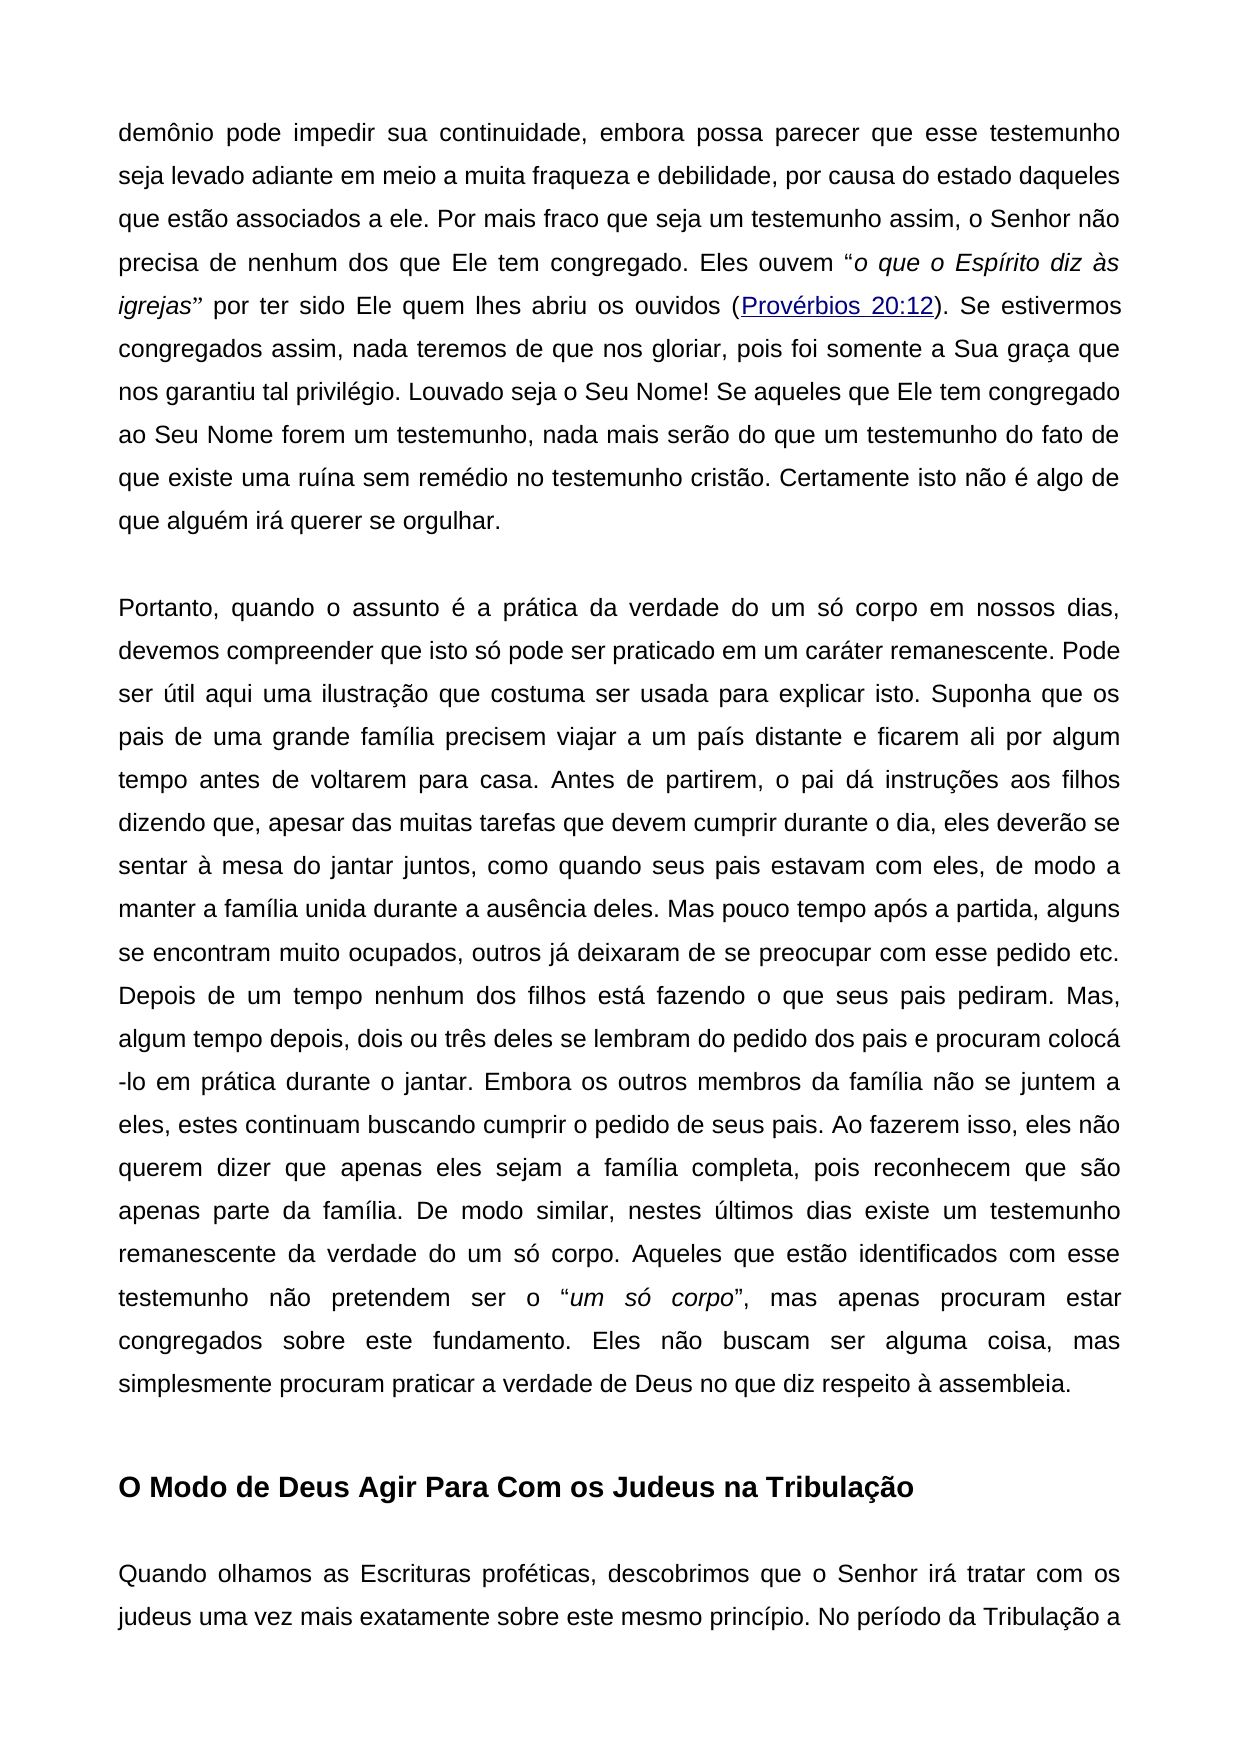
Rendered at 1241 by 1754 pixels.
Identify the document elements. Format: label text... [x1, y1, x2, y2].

text Portanto, quando o assunto é a prática da verdade do um só corpo em nossos dias, devemos compreender que isto só pode ser praticado em um caráter remanescente. Pode ser útil aqui uma ilustração que costuma ser usada para explicar isto. Suponha que os pais de uma grande família precisem viajar a um país distante e ficarem ali por algum tempo antes de voltarem para casa. Antes de partirem, o pai dá instruções aos filhos dizendo que, apesar das muitas tarefas que devem cumprir durante o dia, eles deverão se sentar à mesa do jantar juntos, como quando seus pais estavam com eles, de modo a manter a família unida durante a ausência deles. Mas pouco tempo após a partida, alguns se encontram muito ocupados, outros já deixaram de se preocupar com esse pedido etc. Depois de um tempo nenhum dos filhos está fazendo o que seus pais pediram. Mas, algum tempo depois, dois ou três deles se lembram do pedido dos pais e procuram colocá -lo em prática durante o jantar. Embora os outros membros da família não se juntem a eles, estes continuam buscando cumprir o pedido de seus pais. Ao fazerem isso, eles não querem dizer que apenas eles sejam a família completa, pois reconhecem que são apenas parte da família. De modo similar, nestes últimos dias existe um testemunho remanescente da verdade do um só corpo. Aqueles que estão identificados com esse testemunho não pretendem ser o “um só corpo”, mas apenas procuram estar congregados sobre este fundamento. Eles não buscam ser alguma coisa, mas simplesmente procuram praticar a verdade de Deus no que diz respeito à assembleia. [118, 593, 1122, 1398]
text Quando olhamos as Escrituras proféticas, descobrimos que o Senhor irá tratar com os judeus uma vez mais exatamente sobre este mesmo princípio. No período da Tribulação a [118, 1559, 1122, 1631]
text demônio pode impedir sua continuidade, embora possa parecer que esse testemunho seja levado adiante em meio a muita fraqueza e debilidade, por causa do estado daqueles que estão associados a ele. Por mais fraco que seja um testemunho assim, o Senhor não precisa de nenhum dos que Ele tem congregado. Eles ouvem “o que o Espírito diz às igrejas” por ter sido Ele quem lhes abriu os ouvidos (Provérbios 20:12). Se estivermos congregados assim, nada teremos de que nos gloriar, pois foi somente a Sua graça que nos garantiu tal privilégio. Louvado seja o Seu Nome! Se aqueles que Ele tem congregado ao Seu Nome forem um testemunho, nada mais serão do que um testemunho do fato de que existe uma ruína sem remédio no testemunho cristão. Certamente isto não é algo de que alguém irá querer se orgulhar. [118, 118, 1122, 535]
subtitle O Modo de Deus Agir Para Com os Judeus na Tribulação [118, 1470, 1122, 1503]
